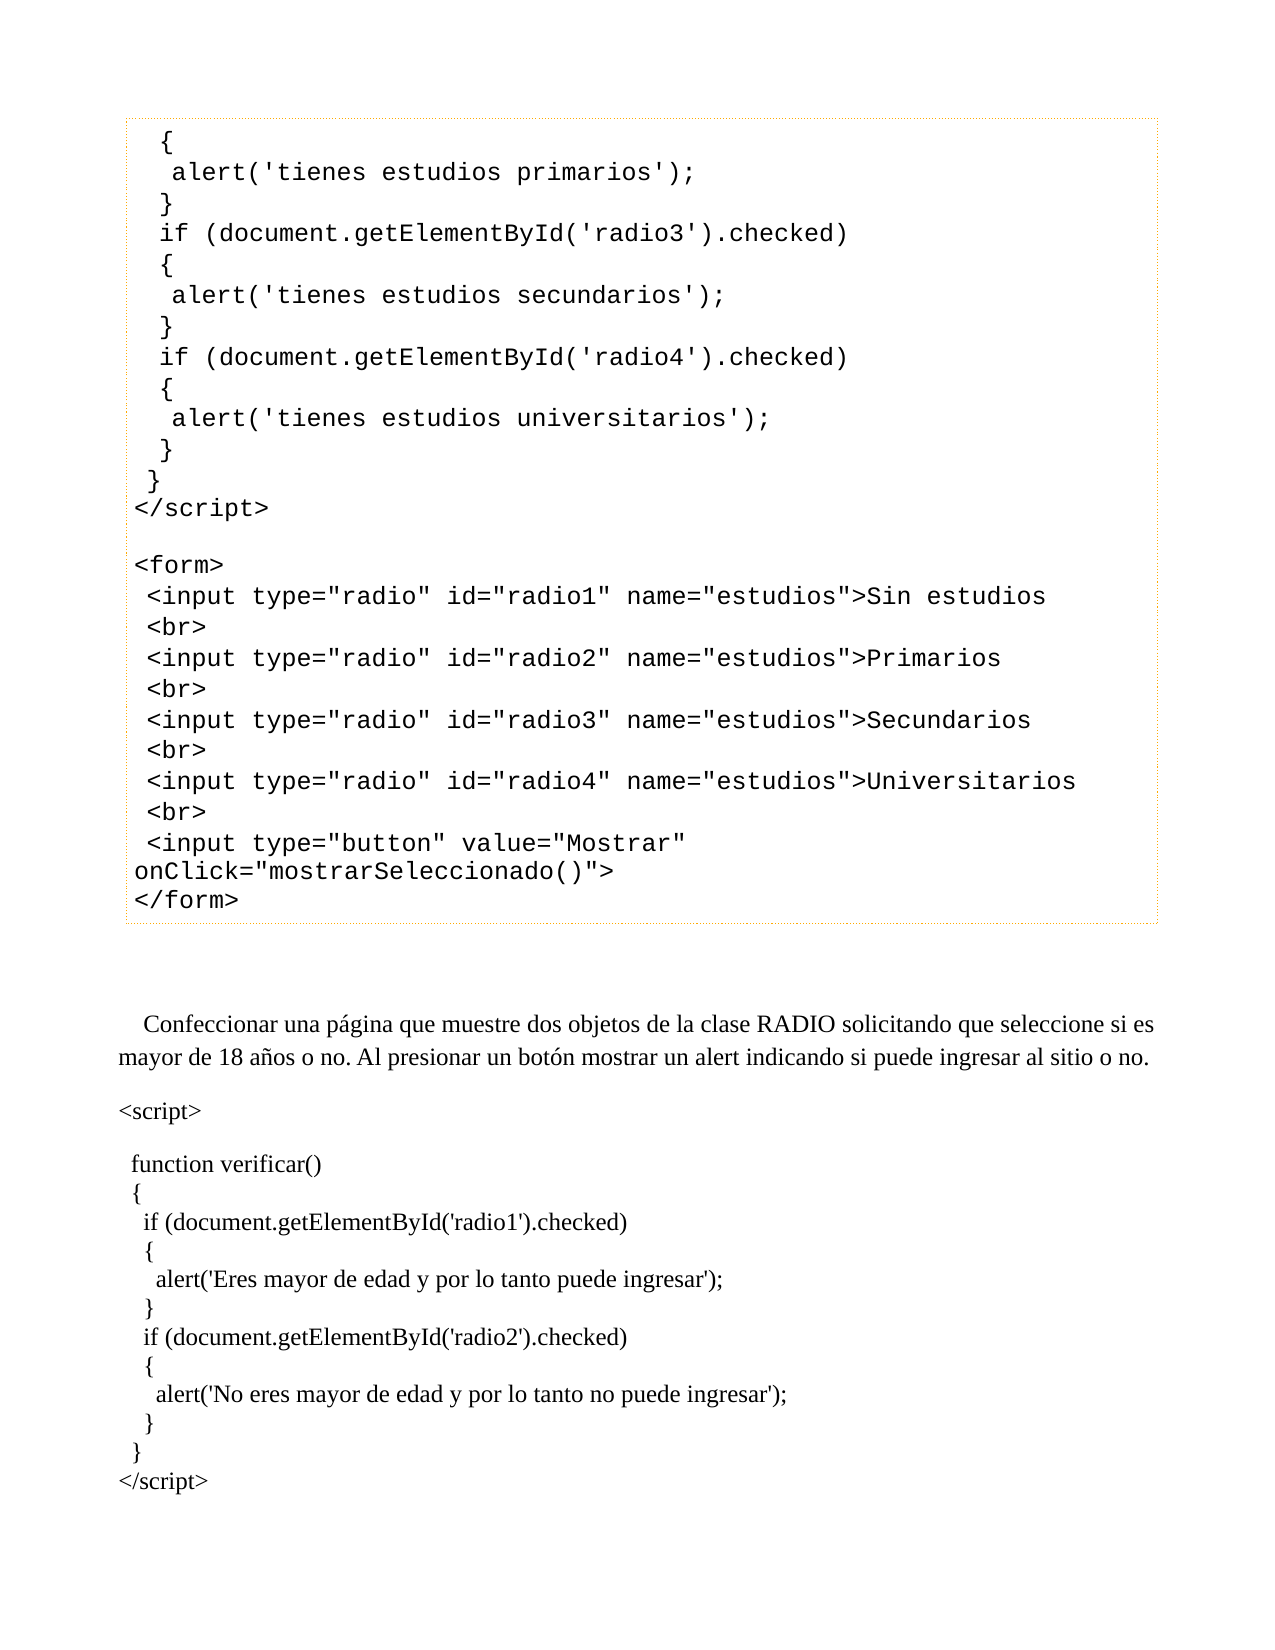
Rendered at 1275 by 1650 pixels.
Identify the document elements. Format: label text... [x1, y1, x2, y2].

text <input type="radio" id="radio2" name="estudios">Primarios [126, 635, 1157, 666]
text <br> [126, 789, 1157, 820]
text { [126, 241, 1157, 272]
text { [118, 1178, 1157, 1207]
text <br> [126, 728, 1157, 758]
text <input type="radio" id="radio1" name="estudios">Sin estudios [126, 573, 1157, 604]
text if (document.getElementById('radio3').checked) [126, 211, 1157, 241]
text { [118, 1236, 1157, 1264]
text alert('Eres mayor de edad y por lo tanto puede ingresar'); [118, 1264, 1157, 1293]
text if (document.getElementById('radio1').checked) [118, 1207, 1157, 1236]
text } [118, 1408, 1157, 1437]
text </script> [126, 488, 1157, 524]
text <input type="radio" id="radio3" name="estudios">Secundarios [126, 697, 1157, 728]
text <input type="button" value="Mostrar" onClick="mostrarSeleccionado()"> [126, 820, 1157, 879]
text } [126, 180, 1157, 211]
text alert('tienes estudios primarios'); [126, 149, 1157, 180]
text { [126, 118, 1157, 149]
text <br> [126, 666, 1157, 697]
text alert('tienes estudios secundarios'); [126, 272, 1157, 303]
text Confeccionar una página que muestre dos objetos de la clase RADIO solicitando que seleccione si es mayor de 18 años o no. Al presionar un botón mostrar un alert indicando si puede ingresar al sitio o no. [118, 1009, 1157, 1071]
text } [118, 1437, 1157, 1466]
text } [118, 1293, 1157, 1322]
text } [126, 457, 1157, 488]
text { [126, 365, 1157, 396]
text </script> [118, 1466, 1157, 1494]
text <input type="radio" id="radio4" name="estudios">Universitarios [126, 758, 1157, 789]
text </form> [126, 879, 1157, 923]
text <script> [118, 1096, 1157, 1124]
text } [126, 426, 1157, 457]
text <form> [126, 545, 1157, 573]
text alert('tienes estudios universitarios'); [126, 396, 1157, 426]
text <br> [126, 604, 1157, 635]
text alert('No eres mayor de edad y por lo tanto no puede ingresar'); [118, 1379, 1157, 1408]
text function verificar() [118, 1149, 1157, 1178]
text if (document.getElementById('radio4').checked) [126, 334, 1157, 365]
text { [118, 1351, 1157, 1379]
text if (document.getElementById('radio2').checked) [118, 1322, 1157, 1351]
text } [126, 303, 1157, 334]
